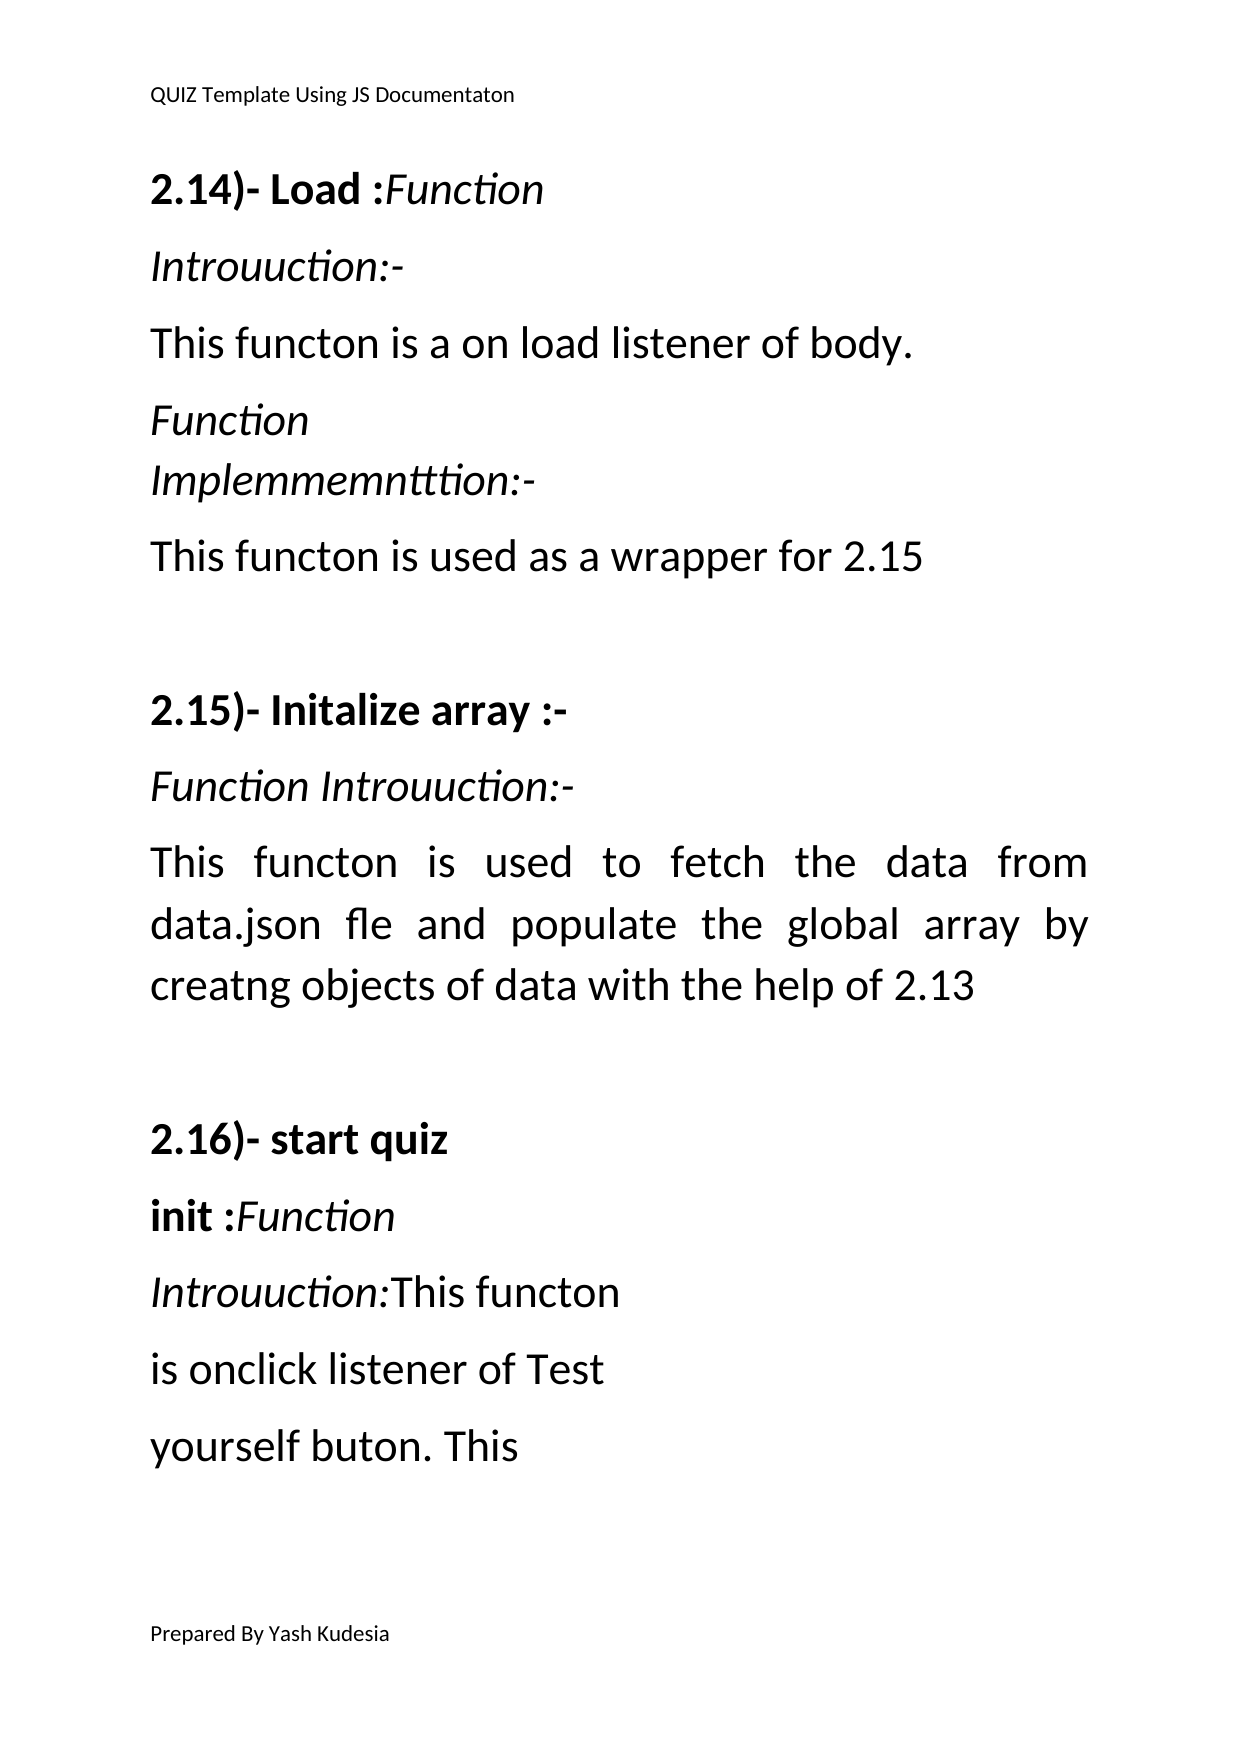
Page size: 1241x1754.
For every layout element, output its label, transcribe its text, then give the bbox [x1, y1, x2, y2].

text Function Introuuction:- [150, 757, 669, 813]
text Function Implemmemntttion:- [150, 391, 669, 506]
text 2.14)- Load :Function Introuuction:- [150, 160, 575, 293]
text This functon is used as a wrapper for 2.15 [150, 527, 1090, 583]
text This functon is a on load listener of body. [150, 314, 1090, 369]
text 2.16)- start quiz init :Function Introuuction:This functon is onclick listener of Test yourself buton. This [150, 1110, 639, 1472]
text This functon is used to fetch the data from data.json fle and populate the global array by creatng objects of data with the help of 2.13 [150, 833, 1090, 1012]
subtitle 2.15)- Initalize array :- [150, 681, 696, 737]
